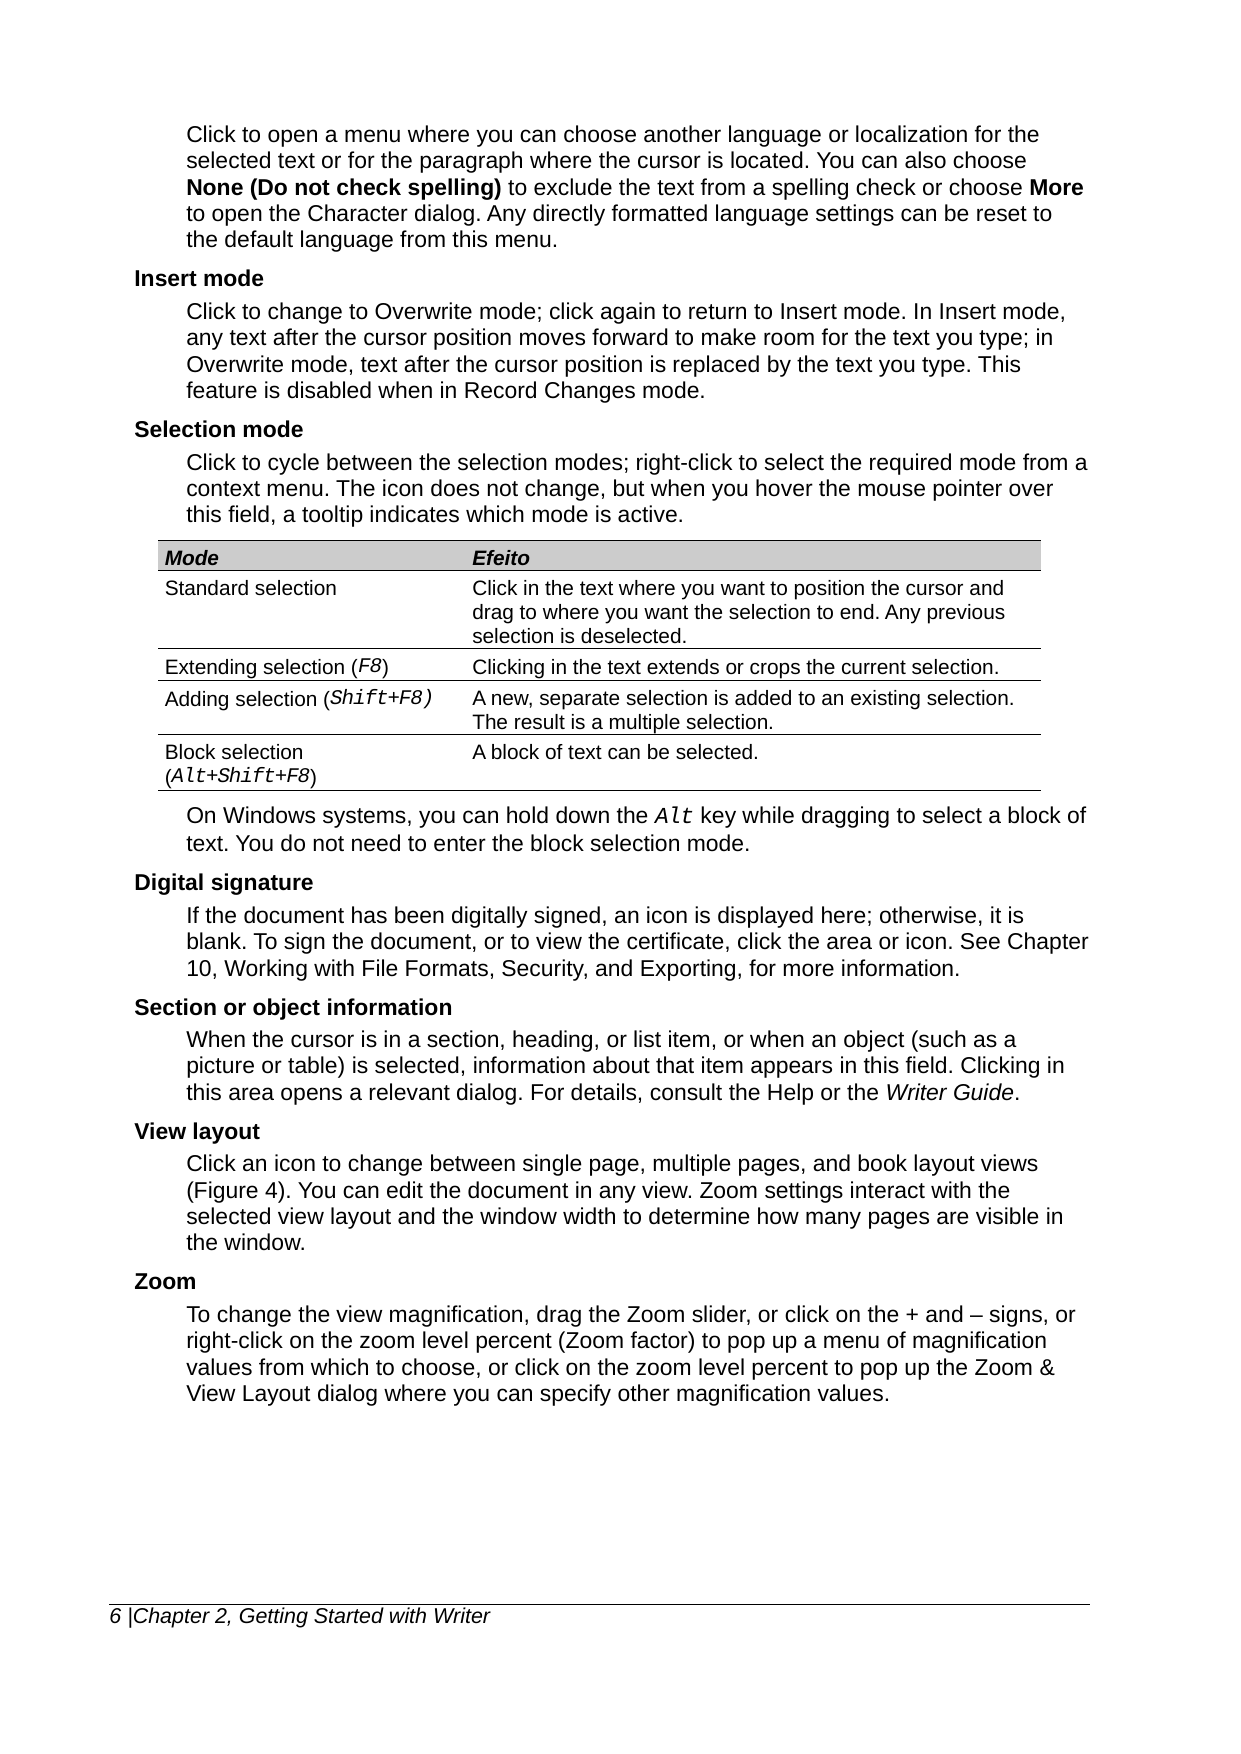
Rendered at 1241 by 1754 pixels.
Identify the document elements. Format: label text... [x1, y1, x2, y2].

text On Windows systems, you can hold down the Alt key while dragging to select a block of text. You do not need to enter the block selection mode. [186, 802, 1090, 857]
table_cell Extending selection (F8) [158, 649, 466, 680]
text Insert mode [134, 265, 1090, 292]
text Section or object information [134, 993, 1090, 1020]
text View layout [134, 1118, 1090, 1144]
text Click to cycle between the selection modes; right-click to select the required mode from a context menu. The icon does not change, but when you hover the mouse pointer over this field, a tooltip indicates which mode is active. [186, 448, 1090, 527]
text If the document has been digitally signed, an icon is displayed here; otherwise, it is blank. To sign the document, or to view the certificate, click the area or icon. See Chapter 10, Working with File Formats, Security, and Exporting, for more information. [186, 902, 1090, 981]
text Selection mode [134, 416, 1090, 442]
table_header Efeito [466, 541, 1041, 570]
text When the cursor is in a section, heading, or list item, or when an object (such as a picture or table) is selected, information about that item appears in this field. Clicking in this area opens a relevant dialog. For details, consult the Help or the Writer Guide. [186, 1026, 1090, 1105]
table_cell A block of text can be selected. [466, 735, 1041, 789]
text Click to open a menu where you can choose another language or localization for the selected text or for the paragraph where the cursor is located. You can also choose None (Do not check spelling) to exclude the text from a spelling check or choose More to open the Character dialog. Any directly formatted language settings can be reset to the default language from this menu. [186, 121, 1090, 253]
text To change the view magnification, drag the Zoom slider, or click on the + and – signs, or right-click on the zoom level percent (Zoom factor) to pop up a menu of magnification values from which to choose, or click on the zoom level percent to pop up the Zoom & View Layout dialog where you can specify other magnification values. [186, 1301, 1090, 1406]
table_cell A new, separate selection is added to an existing selection. The result is a multiple selection. [466, 681, 1041, 734]
table_cell Click in the text where you want to position the cursor and drag to where you want the selection to end. Any previous selection is deselected. [466, 571, 1041, 648]
text Click an icon to change between single page, multiple pages, and book layout views (Figure 4). You can edit the document in any view. Zoom settings interact with the selected view layout and the window width to determine how many pages are visible in the window. [186, 1150, 1090, 1256]
table_cell Clicking in the text extends or crops the current selection. [466, 649, 1041, 680]
table_header Mode [158, 541, 466, 570]
text Zoom [134, 1268, 1090, 1294]
table_cell Adding selection (Shift+F8) [158, 681, 466, 734]
text Click to change to Overwrite mode; click again to return to Insert mode. In Insert mode, any text after the cursor position moves forward to make room for the text you type; in Overwrite mode, text after the cursor position is replaced by the text you type. This feature is disabled when in Record Changes mode. [186, 298, 1090, 403]
table_cell Block selection (Alt+Shift+F8) [158, 735, 466, 789]
text Digital signature [134, 869, 1090, 896]
table_cell Standard selection [158, 571, 466, 648]
